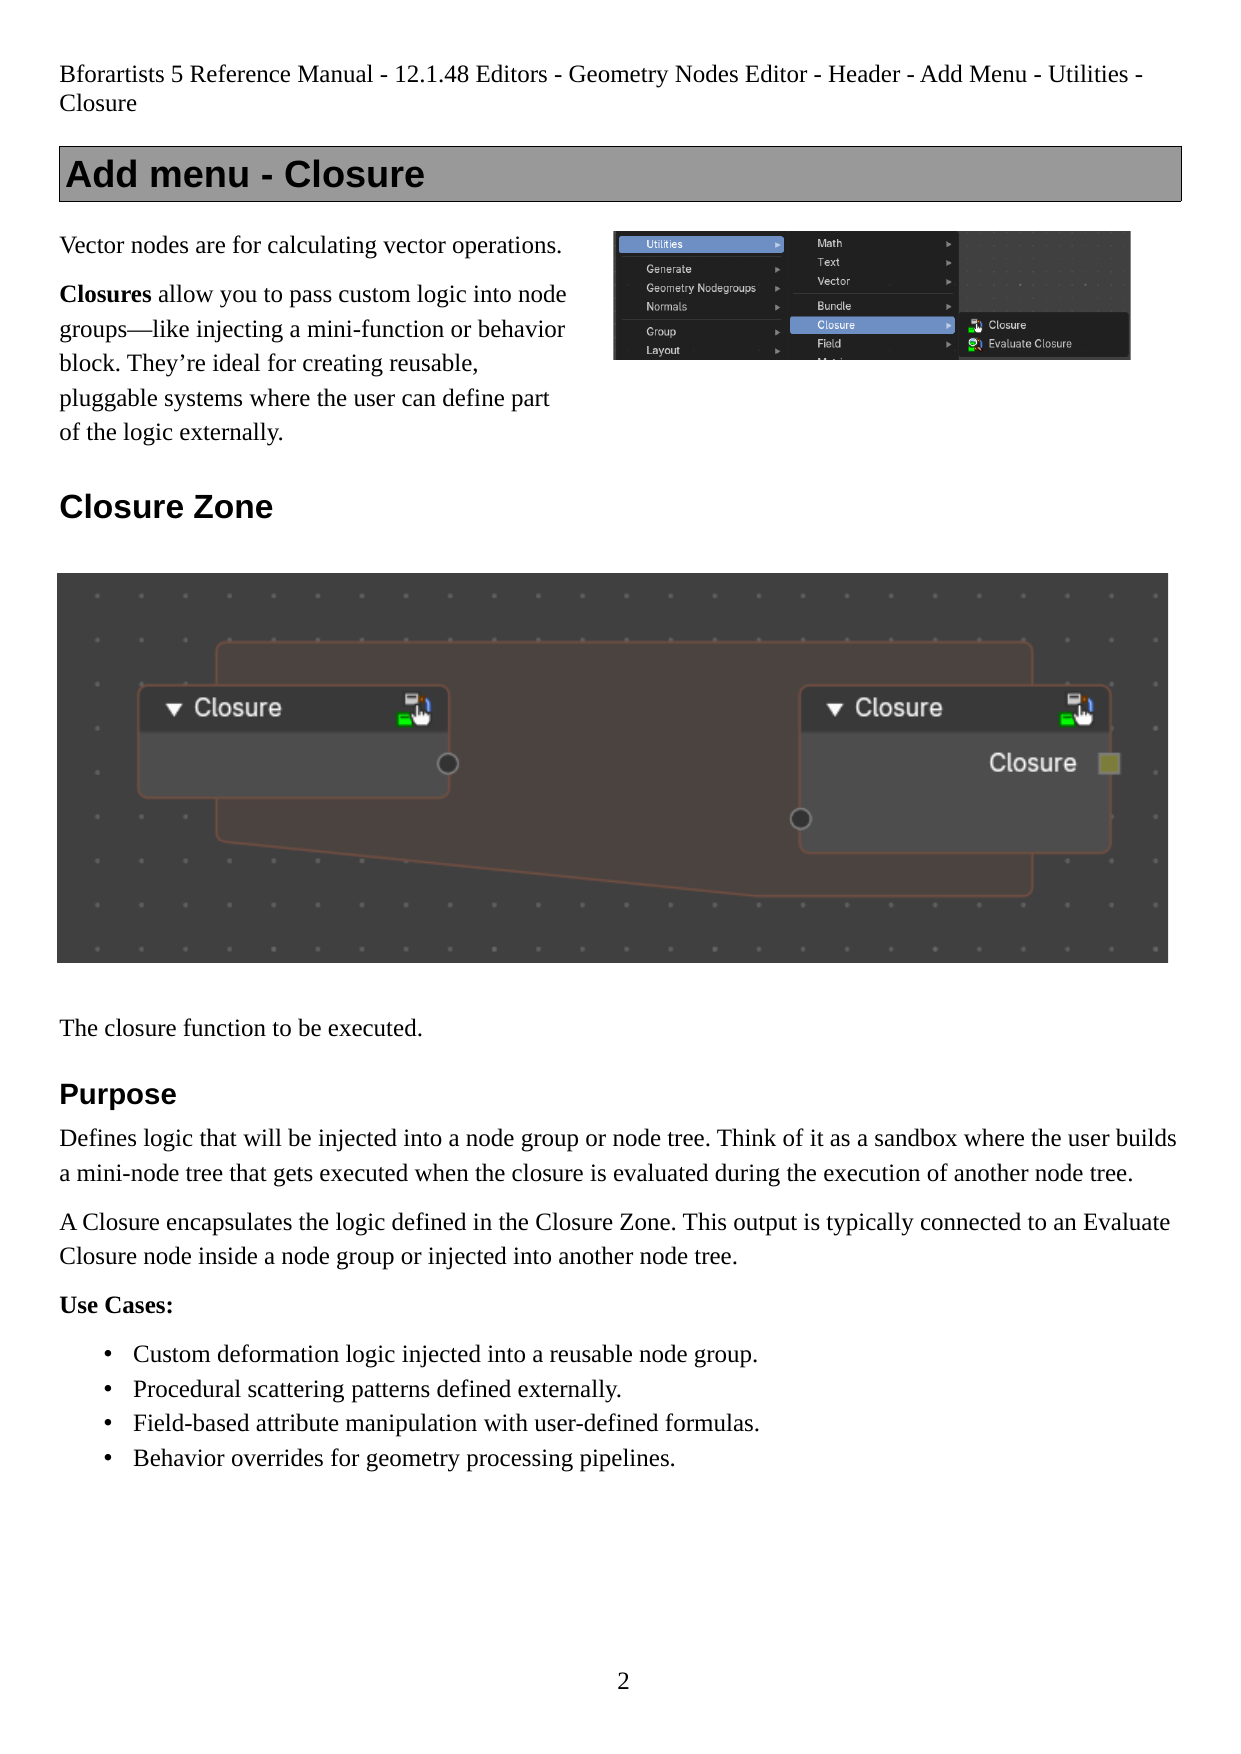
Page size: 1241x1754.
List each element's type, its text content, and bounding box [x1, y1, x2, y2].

picture [57, 573, 1169, 963]
text A Closure encapsulates the logic defined in the Closure Zone. This output is typically connected to an Evaluate Closure node inside a node group or injected into another node tree. [59, 1207, 1181, 1270]
subtitle Closure Zone [59, 487, 1181, 526]
list Behavior overrides for geometry processing pipelines. [103, 1443, 1181, 1472]
text Use Cases: [59, 1290, 1181, 1319]
list Procedural scattering patterns defined externally. [103, 1374, 1181, 1403]
text Defines logic that will be injected into a node group or node tree. Think of it as a sandbox where the user builds a mini-node tree that gets executed when the closure is evaluated during the execution of another node tree. [59, 1123, 1181, 1186]
text Vector nodes are for calculating vector operations. [59, 230, 1181, 259]
subtitle Purpose [59, 1077, 1181, 1111]
text The closure function to be executed. [59, 538, 1181, 1042]
text Closures allow you to pass custom logic into node groups—like injecting a mini-function or behavior block. They’re ideal for creating reusable, pluggable systems where the user can define part of the logic externally. [59, 279, 1181, 446]
picture [613, 231, 1131, 360]
list Custom deformation logic injected into a reusable node group. [103, 1339, 1181, 1368]
table_header Add menu - Closure [60, 147, 1181, 201]
list Field-based attribute manipulation with user-defined formulas. [103, 1408, 1181, 1437]
